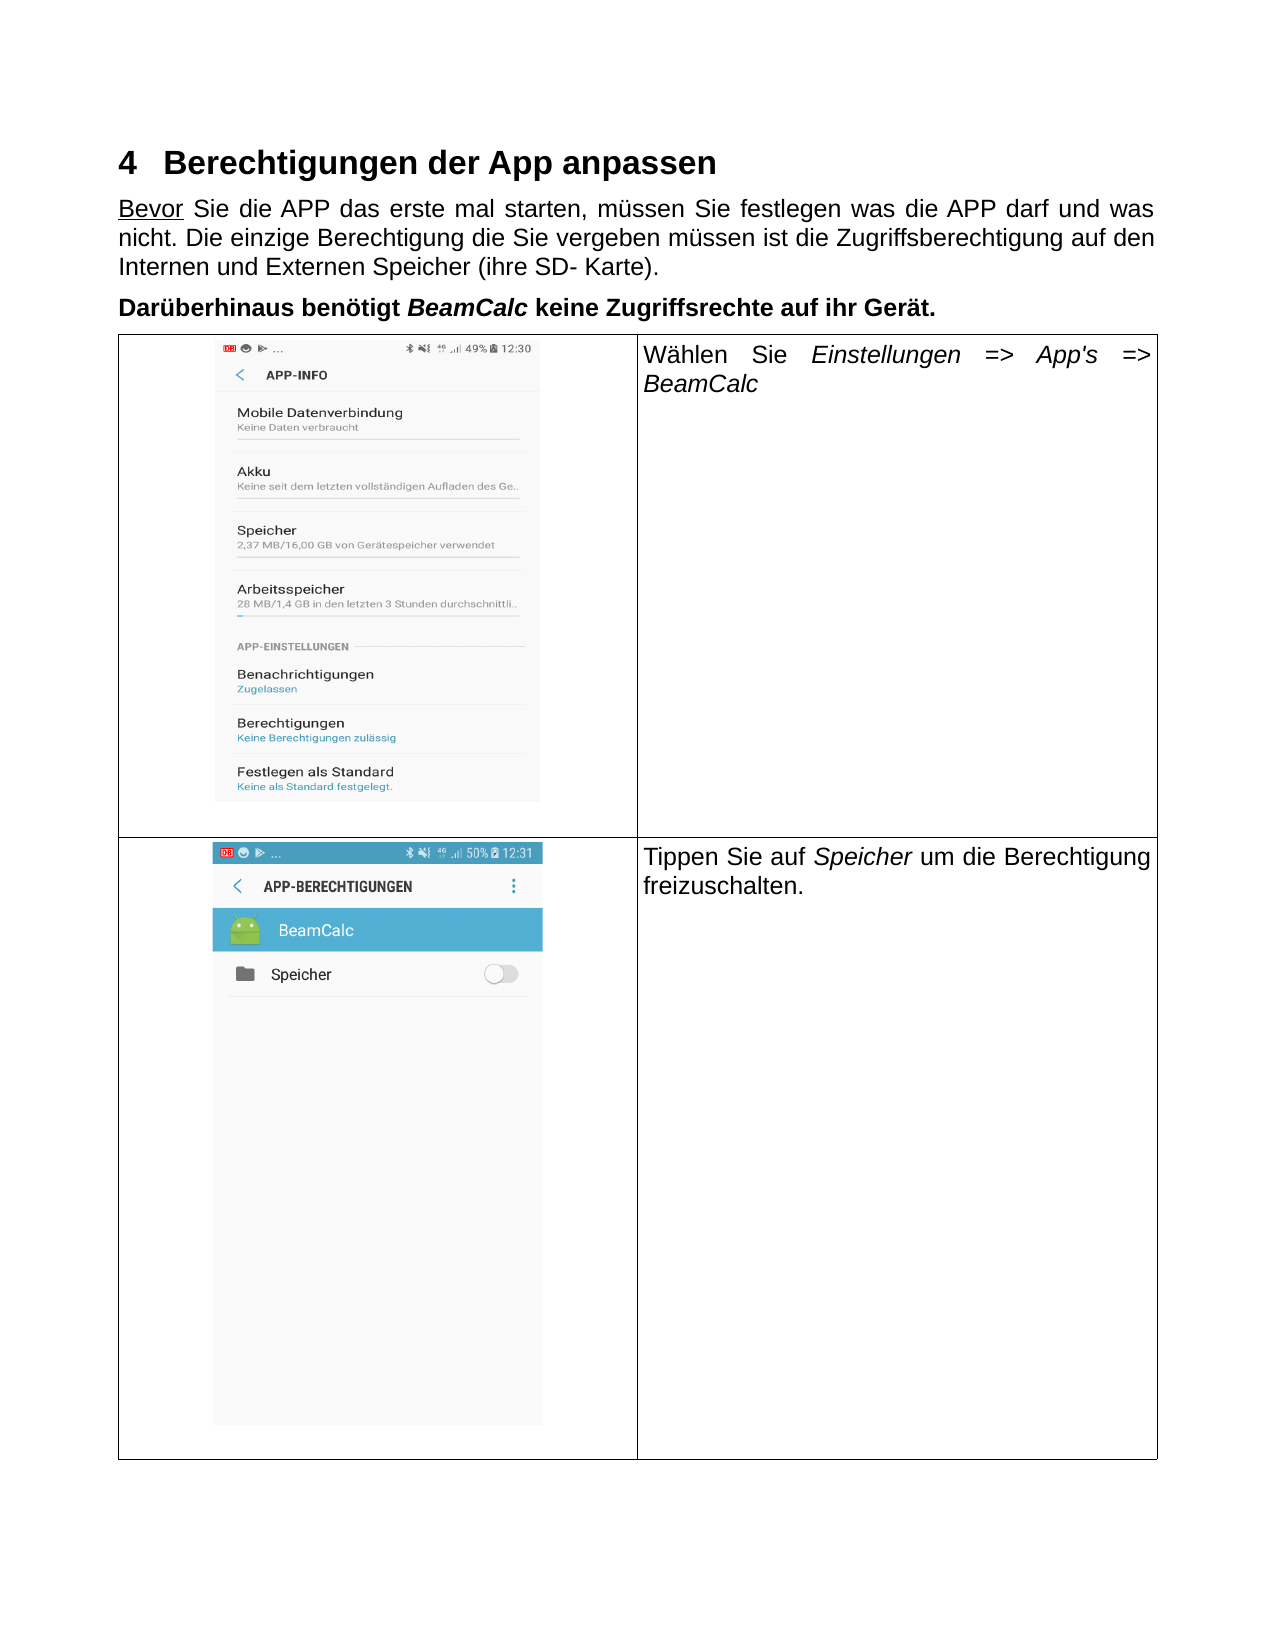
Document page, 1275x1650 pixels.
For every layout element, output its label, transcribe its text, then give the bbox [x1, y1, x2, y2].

table_cell [119, 843, 637, 1459]
table_cell Tippen Sie auf Speicher um die Berechtigung freizuschalten. [638, 838, 1157, 1459]
picture [212, 842, 543, 1425]
table_header [119, 335, 637, 837]
text Darüberhinaus benötigt BeamCalc keine Zugriffsrechte auf ihr Gerät. [118, 293, 1157, 322]
table_cell [119, 838, 637, 842]
text Bevor Sie die APP das erste mal starten, müssen Sie festlegen was die APP darf und was nicht. Die einzige Berechtigung die Sie vergeben müssen ist die Zugriffsberechtigung auf den Internen und Externen Speicher (ihre SD- Karte). [118, 194, 1157, 281]
picture [215, 340, 541, 802]
subtitle Berechtigungen der App anpassen [118, 143, 1157, 182]
table_header Wählen Sie Einstellungen => App's => BeamCalc [638, 335, 1157, 837]
